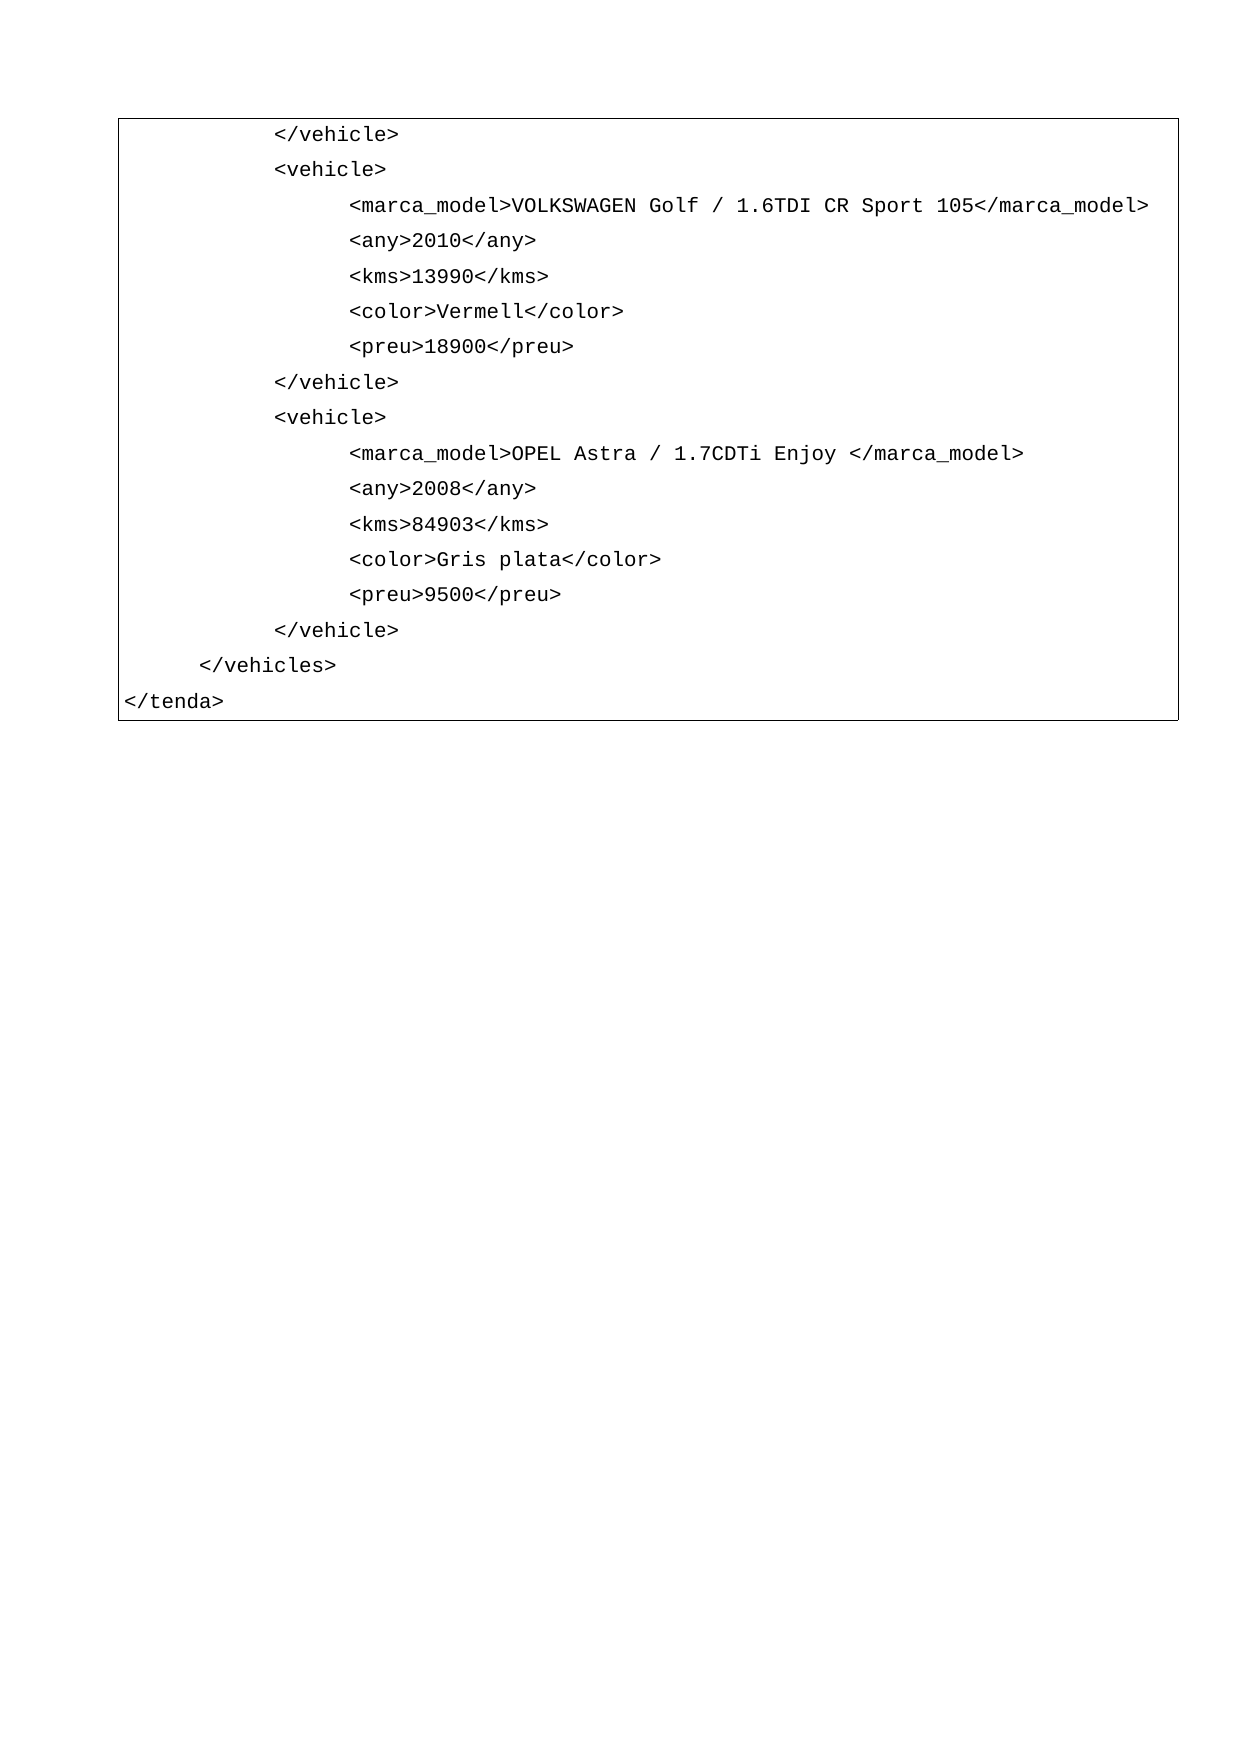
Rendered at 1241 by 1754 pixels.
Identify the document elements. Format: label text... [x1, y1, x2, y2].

table_header </vehicle> <vehicle> <marca_model>VOLKSWAGEN Golf / 1.6TDI CR Sport 105</marca_model> <any>2010</any> <kms>13990</kms> <color>Vermell</color> <preu>18900</preu> </vehicle> <vehicle> <marca_model>OPEL Astra / 1.7CDTi Enjoy </marca_model> <any>2008</any> <kms>84903</kms> <color>Gris plata</color> <preu>9500</preu> </vehicle> </vehicles> </tenda> [119, 119, 1178, 720]
